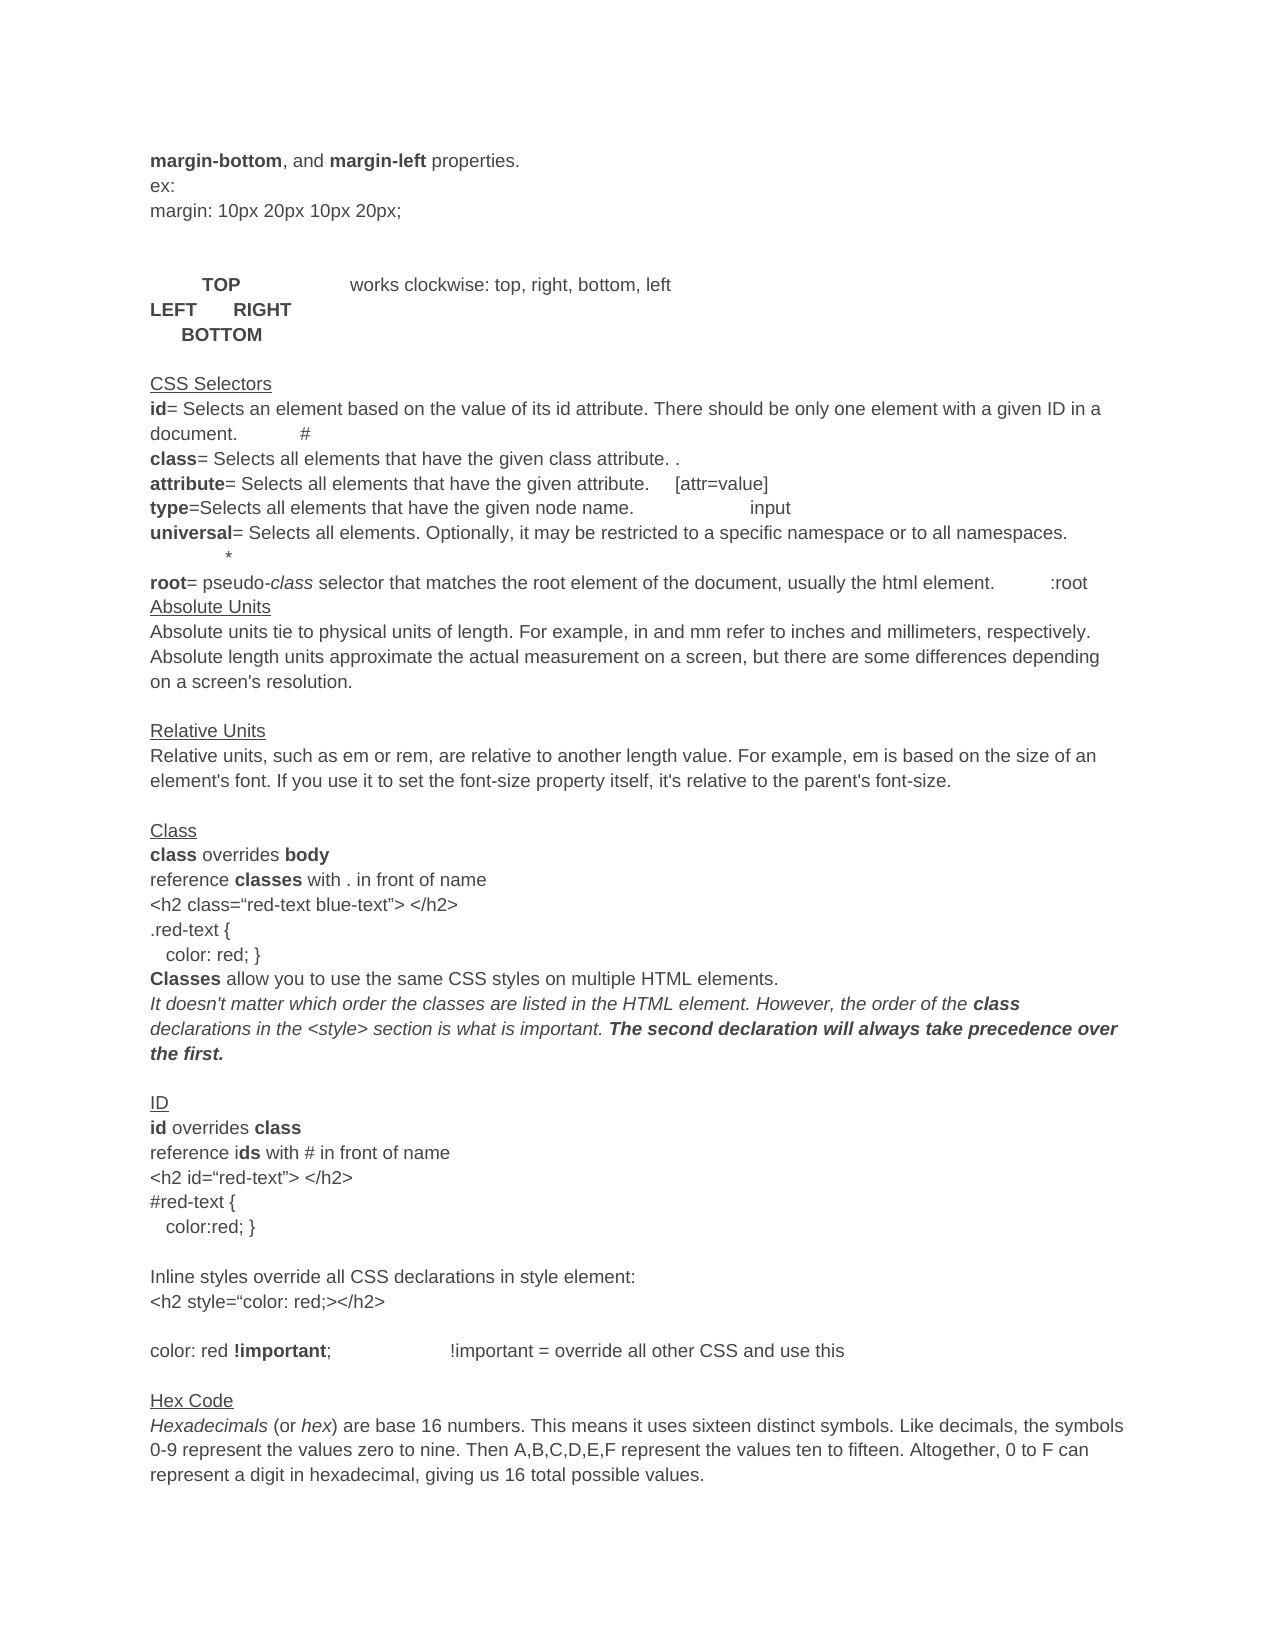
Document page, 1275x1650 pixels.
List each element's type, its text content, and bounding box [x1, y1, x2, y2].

text Absolute units tie to physical units of length. For example, in and mm refer to inches and millimeters, respectively. Absolute length units approximate the actual measurement on a screen, but there are some differences depending on a screen's resolution. [150, 621, 1125, 692]
text CSS Selectors [150, 373, 1125, 395]
text TOP works clockwise: top, right, bottom, left [150, 274, 1125, 296]
text <h2 style=“color: red;></h2> [150, 1290, 1125, 1312]
text Classes allow you to use the same CSS styles on multiple HTML elements. [150, 968, 1125, 990]
text Hex Code [150, 1389, 1125, 1411]
text color:red; } [150, 1216, 1125, 1238]
text color: red; } [150, 943, 1125, 965]
text .red-text { [150, 918, 1125, 940]
text Absolute Units [150, 596, 1125, 618]
text LEFT RIGHT [150, 299, 1125, 320]
text universal= Selects all elements. Optionally, it may be restricted to a specific namespace or to all namespaces. * [150, 522, 1125, 568]
text Relative units, such as em or rem, are relative to another length value. For example, em is based on the size of an element's font. If you use it to set the font-size property itself, it's relative to the parent's font-size. [150, 745, 1125, 791]
text Class [150, 819, 1125, 841]
text margin-bottom, and margin-left properties. [150, 150, 1125, 172]
text reference ids with # in front of name [150, 1142, 1125, 1163]
text ID [150, 1092, 1125, 1114]
text <h2 id=“red-text”> </h2> [150, 1166, 1125, 1188]
text class overrides body [150, 844, 1125, 866]
text Hexadecimals (or hex) are base 16 numbers. This means it uses sixteen distinct symbols. Like decimals, the symbols 0-9 represent the values zero to nine. Then A,B,C,D,E,F represent the values ten to fifteen. Altogether, 0 to F can represent a digit in hexadecimal, giving us 16 total possible values. [150, 1414, 1125, 1486]
text root= pseudo-class selector that matches the root element of the document, usually the html element. :root [150, 571, 1125, 593]
text BOTTOM [150, 323, 1125, 345]
text Inline styles override all CSS declarations in style element: [150, 1266, 1125, 1287]
text class= Selects all elements that have the given class attribute. . [150, 447, 1125, 469]
text It doesn't matter which order the classes are listed in the HTML element. However, the order of the class declarations in the <style> section is what is important. The second declaration will always take precedence over the first. [150, 993, 1125, 1064]
text <h2 class=“red-text blue-text”> </h2> [150, 894, 1125, 915]
text ex: [150, 175, 1125, 196]
text reference classes with . in front of name [150, 869, 1125, 891]
text attribute= Selects all elements that have the given attribute. [attr=value] [150, 472, 1125, 494]
text id overrides class [150, 1117, 1125, 1138]
text type=Selects all elements that have the given node name. input [150, 497, 1125, 519]
text Relative Units [150, 720, 1125, 742]
text color: red !important; !important = override all other CSS and use this [150, 1340, 1125, 1362]
text #red-text { [150, 1191, 1125, 1213]
text id= Selects an element based on the value of its id attribute. There should be only one element with a given ID in a document. # [150, 398, 1125, 444]
text margin: 10px 20px 10px 20px; [150, 199, 1125, 221]
